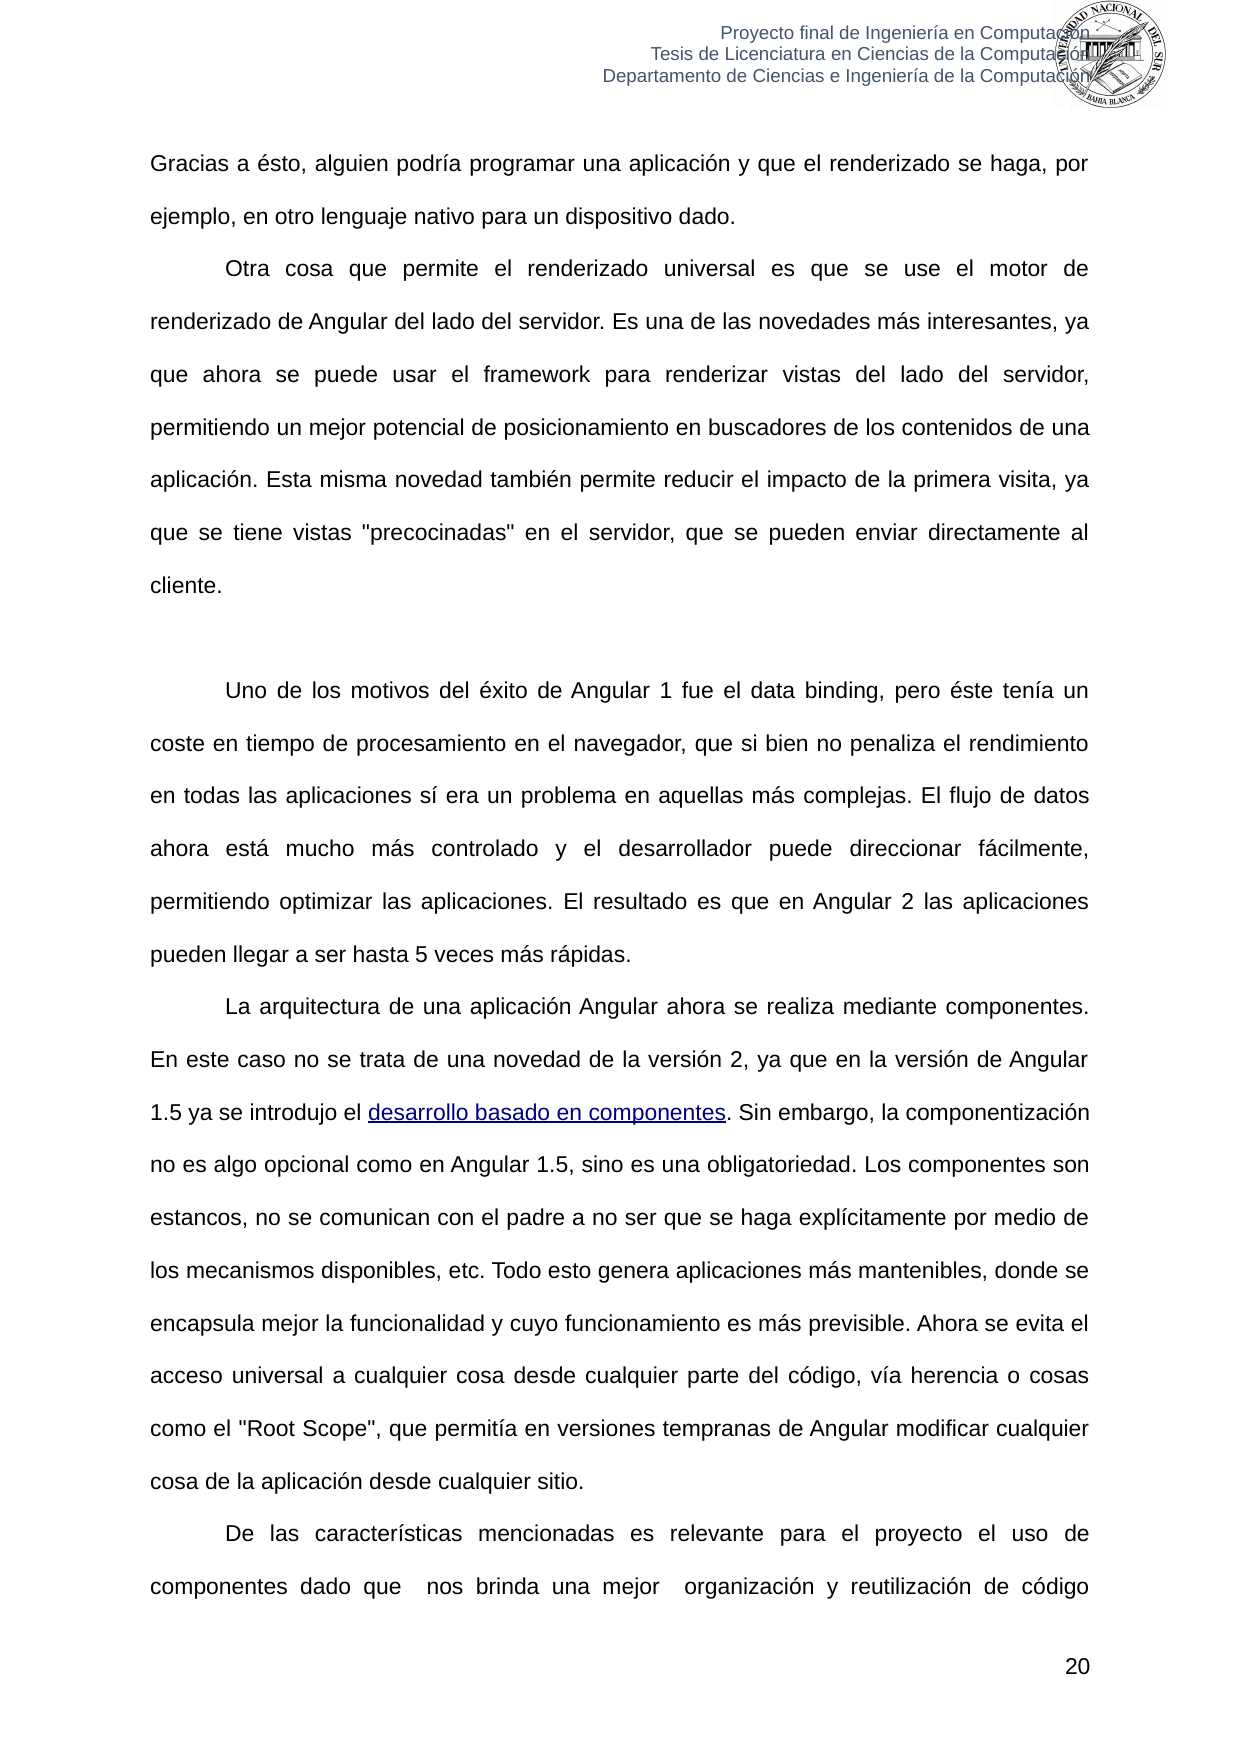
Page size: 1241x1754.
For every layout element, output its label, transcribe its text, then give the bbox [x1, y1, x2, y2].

text La arquitectura de una aplicación Angular ahora se realiza mediante componentes. En este caso no se trata de una novedad de la versión 2, ya que en la versión de Angular 1.5 ya se introdujo el desarrollo basado en componentes. Sin embargo, la componentización no es algo opcional como en Angular 1.5, sino es una obligatoriedad. Los componentes son estancos, no se comunican con el padre a no ser que se haga explícitamente por medio de los mecanismos disponibles, etc. Todo esto genera aplicaciones más mantenibles, donde se encapsula mejor la funcionalidad y cuyo funcionamiento es más previsible. Ahora se evita el acceso universal a cualquier cosa desde cualquier parte del código, vía herencia o cosas como el "Root Scope", que permitía en versiones tempranas de Angular modificar cualquier cosa de la aplicación desde cualquier sitio. [150, 993, 1090, 1494]
text Uno de los motivos del éxito de Angular 1 fue el data binding, pero éste tenía un coste en tiempo de procesamiento en el navegador, que si bien no penaliza el rendimiento en todas las aplicaciones sí era un problema en aquellas más complejas. El flujo de datos ahora está mucho más controlado y el desarrollador puede direccionar fácilmente, permitiendo optimizar las aplicaciones. El resultado es que en Angular 2 las aplicaciones pueden llegar a ser hasta 5 veces más rápidas. [150, 677, 1090, 967]
picture [1053, 0, 1167, 108]
text Otra cosa que permite el renderizado universal es que se use el motor de renderizado de Angular del lado del servidor. Es una de las novedades más interesantes, ya que ahora se puede usar el framework para renderizar vistas del lado del servidor, permitiendo un mejor potencial de posicionamiento en buscadores de los contenidos de una aplicación. Esta misma novedad también permite reducir el impacto de la primera visita, ya que se tiene vistas "precocinadas" en el servidor, que se pueden enviar directamente al cliente. [150, 255, 1090, 598]
text Gracias a ésto, alguien podría programar una aplicación y que el renderizado se haga, por ejemplo, en otro lenguaje nativo para un dispositivo dado. [150, 150, 1090, 229]
text De las características mencionadas es relevante para el proyecto el uso de componentes dado que nos brinda una mejor organización y reutilización de código [150, 1520, 1090, 1599]
